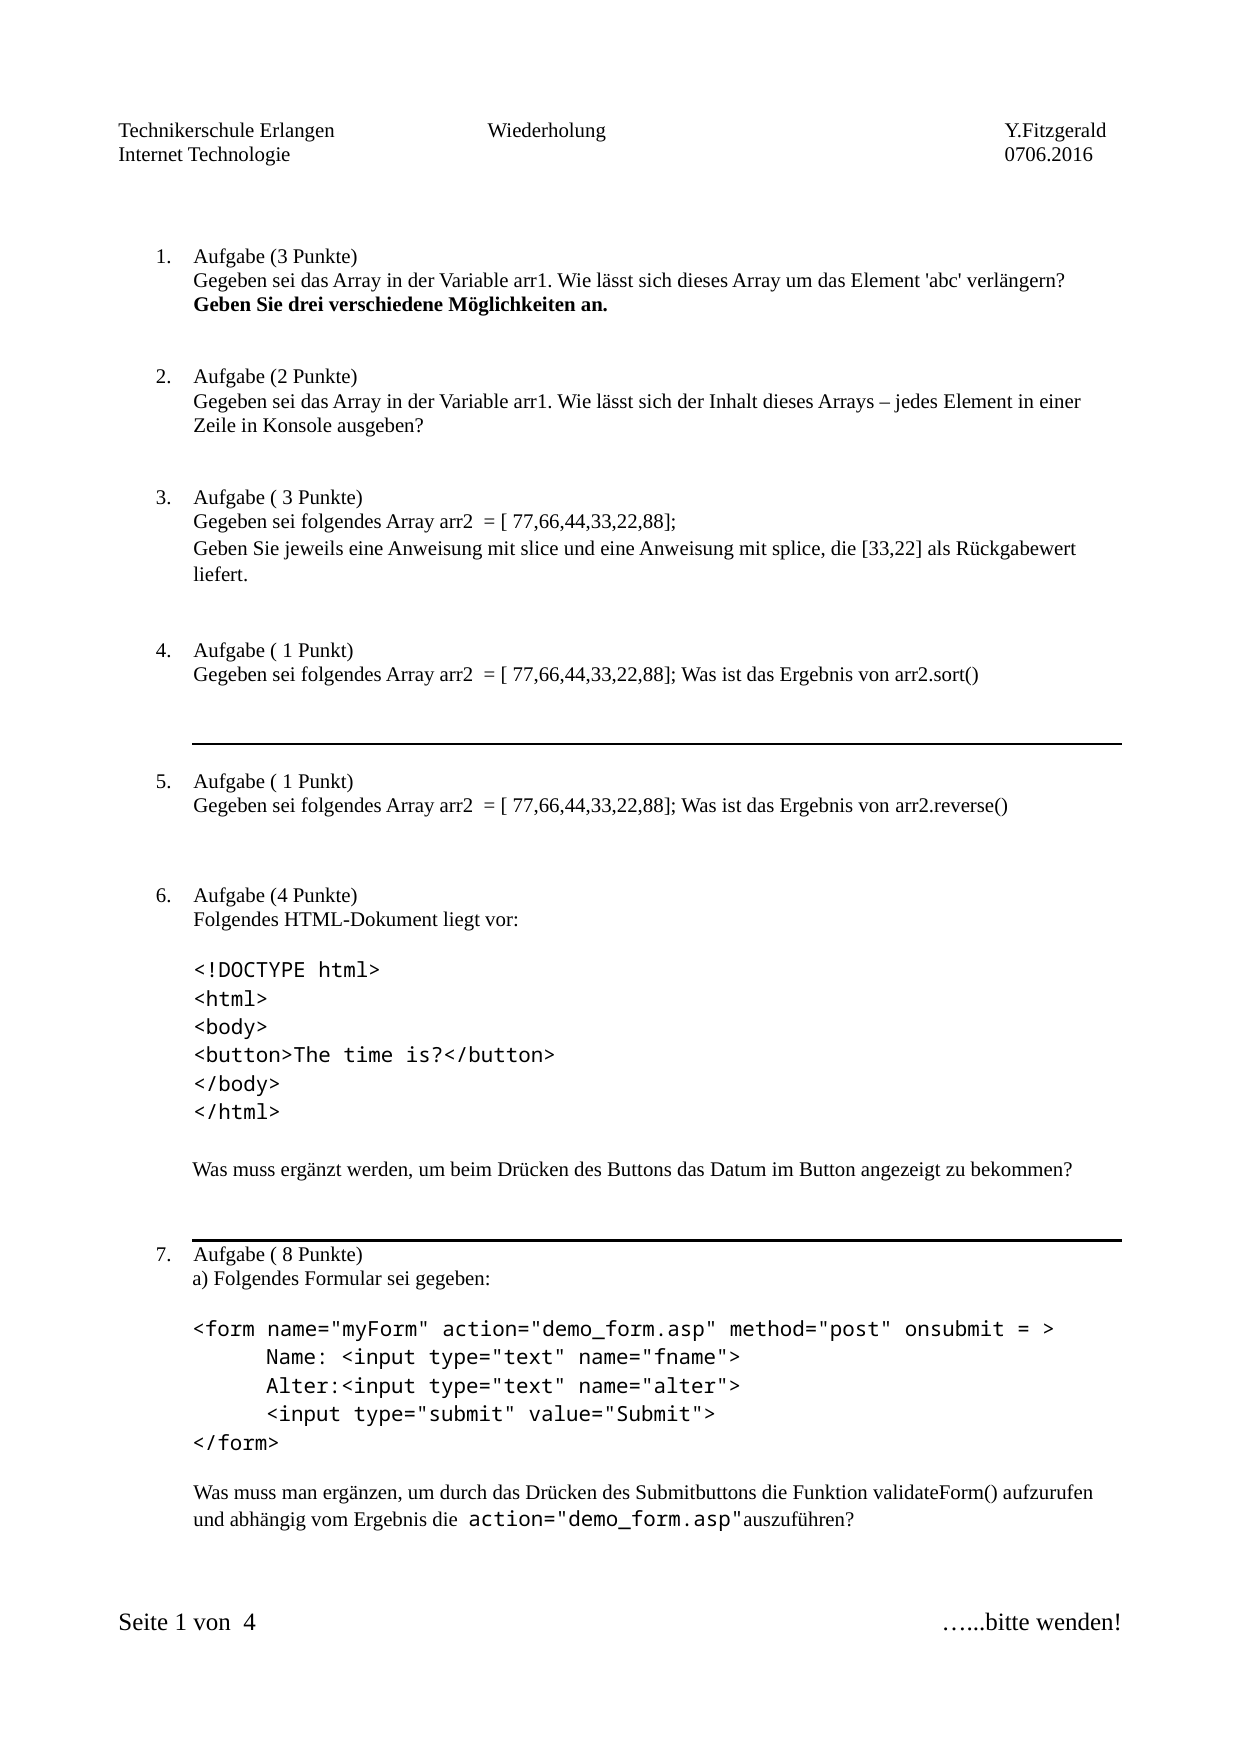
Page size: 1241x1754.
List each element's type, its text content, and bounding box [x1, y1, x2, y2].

text Was muss ergänzt werden, um beim Drücken des Buttons das Datum im Button angezeigt zu bekommen? [118, 1154, 1122, 1183]
list <body> [156, 1012, 1122, 1041]
list </body> [156, 1069, 1122, 1097]
text Alter:<input type="text" name="alter"> <input type="submit" value="Submit"> </form> [118, 1371, 1122, 1456]
list Gegeben sei das Array in der Variable arr1. Wie lässt sich der Inhalt dieses Arrays – jedes Element in einer Zeile in Konsole ausgeben? [156, 388, 1122, 437]
list <!DOCTYPE html> [156, 955, 1122, 984]
list Folgendes HTML-Dokument liegt vor: [156, 907, 1122, 931]
list Aufgabe (4 Punkte) [156, 883, 1122, 907]
list Gegeben sei folgendes Array arr2 = [ 77,66,44,33,22,88]; [156, 509, 1122, 533]
list Gegeben sei folgendes Array arr2 = [ 77,66,44,33,22,88]; Was ist das Ergebnis von arr2.sort() [156, 662, 1122, 686]
list Was muss man ergänzen, um durch das Drücken des Submitbuttons die Funktion validateForm() aufzurufen und abhängig vom Ergebnis die action="demo_form.asp"auszuführen? [156, 1480, 1122, 1533]
list Gegeben sei das Array in der Variable arr1. Wie lässt sich dieses Array um das Element 'abc' verlängern? Geben Sie drei verschiedene Möglichkeiten an. [156, 268, 1122, 316]
list Aufgabe (2 Punkte) [156, 364, 1122, 388]
text a) Folgendes Formular sei gegeben: [192, 1266, 1122, 1290]
text <form name="myForm" action="demo_form.asp" method="post" onsubmit = > Name: <input type="text" name="fname"> [192, 1314, 1122, 1371]
list Geben Sie jeweils eine Anweisung mit slice und eine Anweisung mit splice, die [33,22] als Rückgabewert liefert. [156, 533, 1122, 586]
list Aufgabe ( 3 Punkte) [156, 485, 1122, 509]
text Internet Technologie 0706.2016 [118, 142, 1122, 166]
list Gegeben sei folgendes Array arr2 = [ 77,66,44,33,22,88]; Was ist das Ergebnis von arr2.reverse() [156, 793, 1122, 817]
list <html> [156, 984, 1122, 1012]
list <button>The time is?</button> [156, 1041, 1122, 1069]
list Aufgabe ( 8 Punkte) [156, 1242, 1122, 1266]
list Aufgabe ( 1 Punkt) [156, 638, 1122, 662]
list Aufgabe (3 Punkte) [156, 244, 1122, 268]
list </html> [156, 1097, 1122, 1126]
text Technikerschule Erlangen Wiederholung Y.Fitzgerald [118, 118, 1122, 142]
list Aufgabe ( 1 Punkt) [156, 769, 1122, 793]
